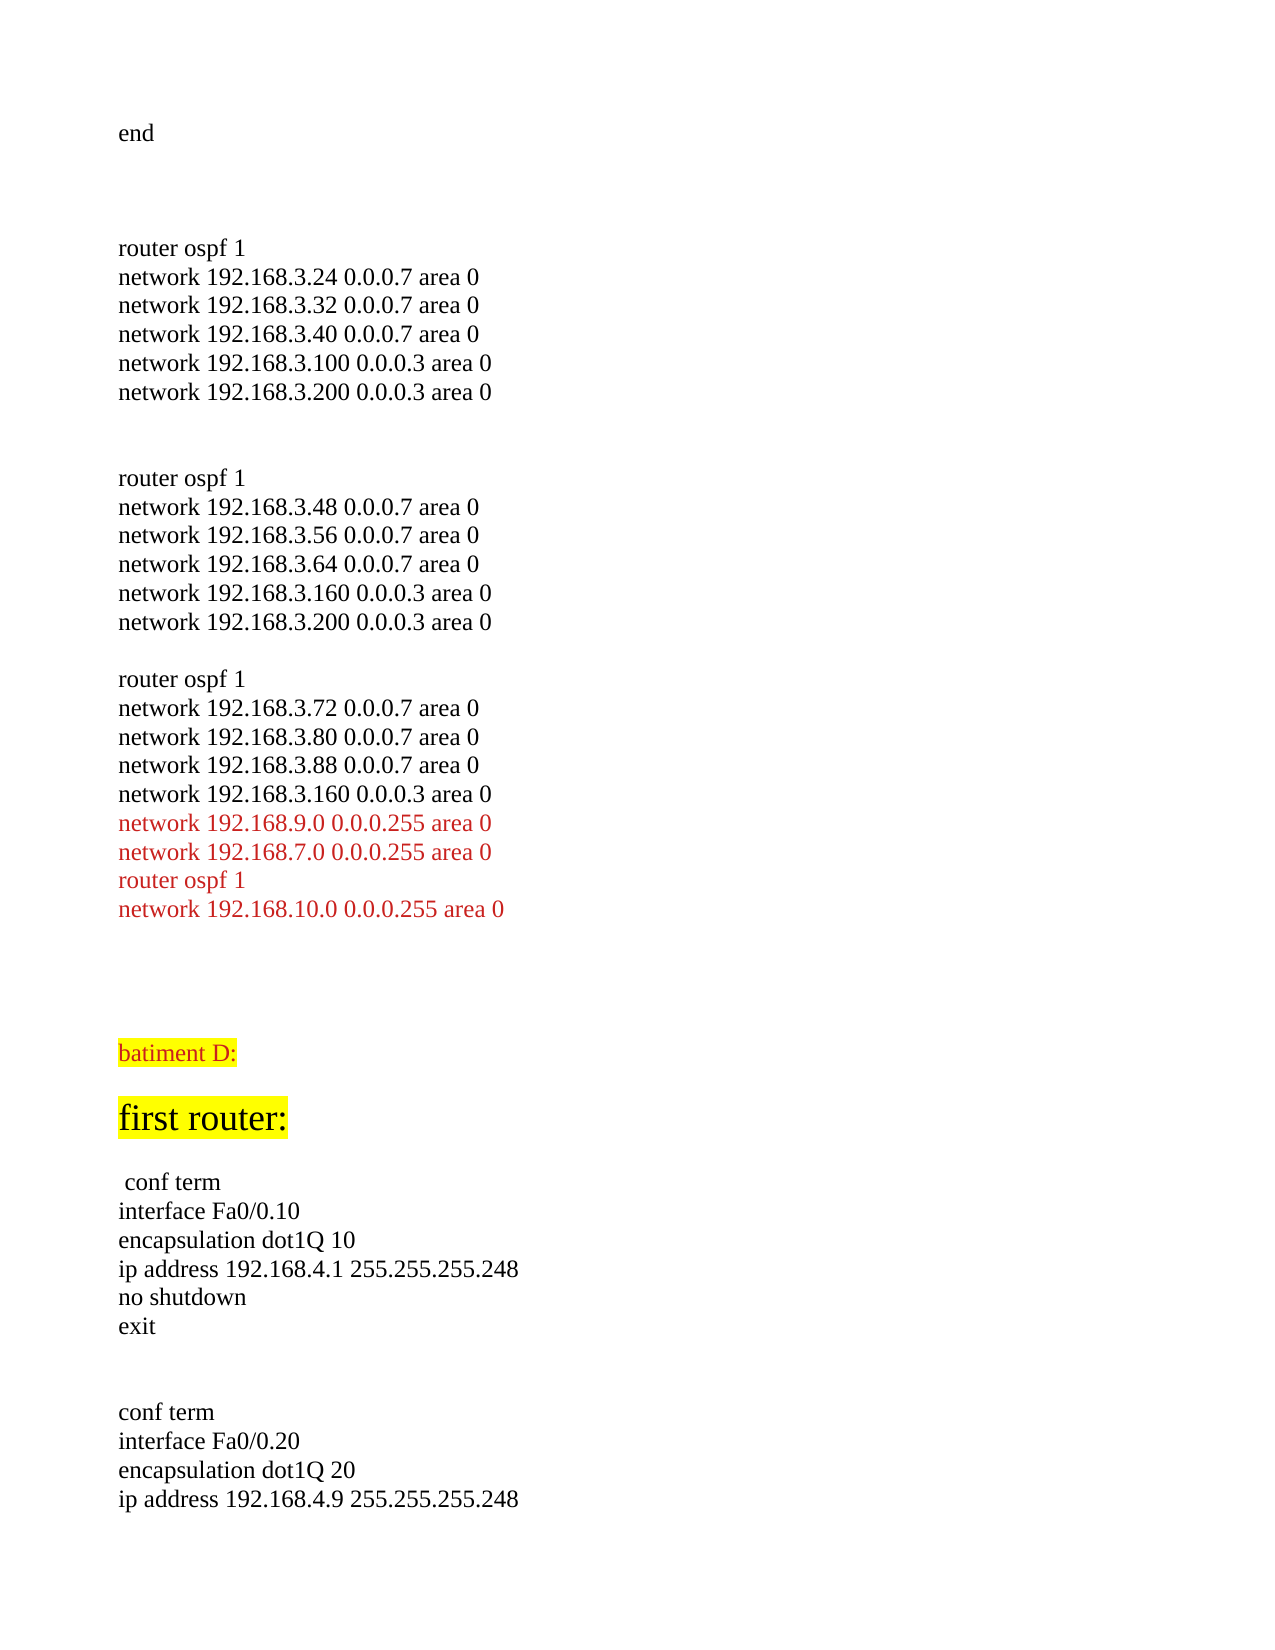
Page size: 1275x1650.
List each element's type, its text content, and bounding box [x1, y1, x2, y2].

text router ospf 1 [118, 866, 1157, 894]
text network 192.168.7.0 0.0.0.255 area 0 [118, 837, 1157, 866]
text network 192.168.3.64 0.0.0.7 area 0 [118, 549, 1157, 578]
text network 192.168.3.40 0.0.0.7 area 0 [118, 319, 1157, 348]
text network 192.168.10.0 0.0.0.255 area 0 [118, 894, 1157, 923]
text network 192.168.3.200 0.0.0.3 area 0 [118, 607, 1157, 636]
text router ospf 1 [118, 233, 1157, 262]
text exit [118, 1311, 1157, 1340]
text interface Fa0/0.10 [118, 1196, 1157, 1225]
text interface Fa0/0.20 [118, 1426, 1157, 1455]
text encapsulation dot1Q 20 [118, 1455, 1157, 1484]
text network 192.168.9.0 0.0.0.255 area 0 [118, 808, 1157, 837]
text network 192.168.3.160 0.0.0.3 area 0 [118, 779, 1157, 808]
text network 192.168.3.80 0.0.0.7 area 0 [118, 722, 1157, 751]
text ip address 192.168.4.1 255.255.255.248 [118, 1254, 1157, 1282]
text network 192.168.3.48 0.0.0.7 area 0 [118, 492, 1157, 521]
text batiment D: [118, 1038, 1157, 1067]
text no shutdown [118, 1282, 1157, 1311]
text network 192.168.3.100 0.0.0.3 area 0 [118, 348, 1157, 377]
text conf term [118, 1397, 1157, 1426]
text router ospf 1 [118, 664, 1157, 693]
text network 192.168.3.88 0.0.0.7 area 0 [118, 751, 1157, 779]
text network 192.168.3.32 0.0.0.7 area 0 [118, 291, 1157, 319]
text network 192.168.3.72 0.0.0.7 area 0 [118, 693, 1157, 722]
text router ospf 1 [118, 463, 1157, 492]
text network 192.168.3.24 0.0.0.7 area 0 [118, 262, 1157, 291]
text network 192.168.3.56 0.0.0.7 area 0 [118, 521, 1157, 549]
text ip address 192.168.4.9 255.255.255.248 [118, 1484, 1157, 1512]
text first router: [118, 1096, 1157, 1139]
text conf term [118, 1167, 1157, 1196]
text network 192.168.3.160 0.0.0.3 area 0 [118, 578, 1157, 607]
text end [118, 118, 1157, 147]
text network 192.168.3.200 0.0.0.3 area 0 [118, 377, 1157, 406]
text encapsulation dot1Q 10 [118, 1225, 1157, 1254]
